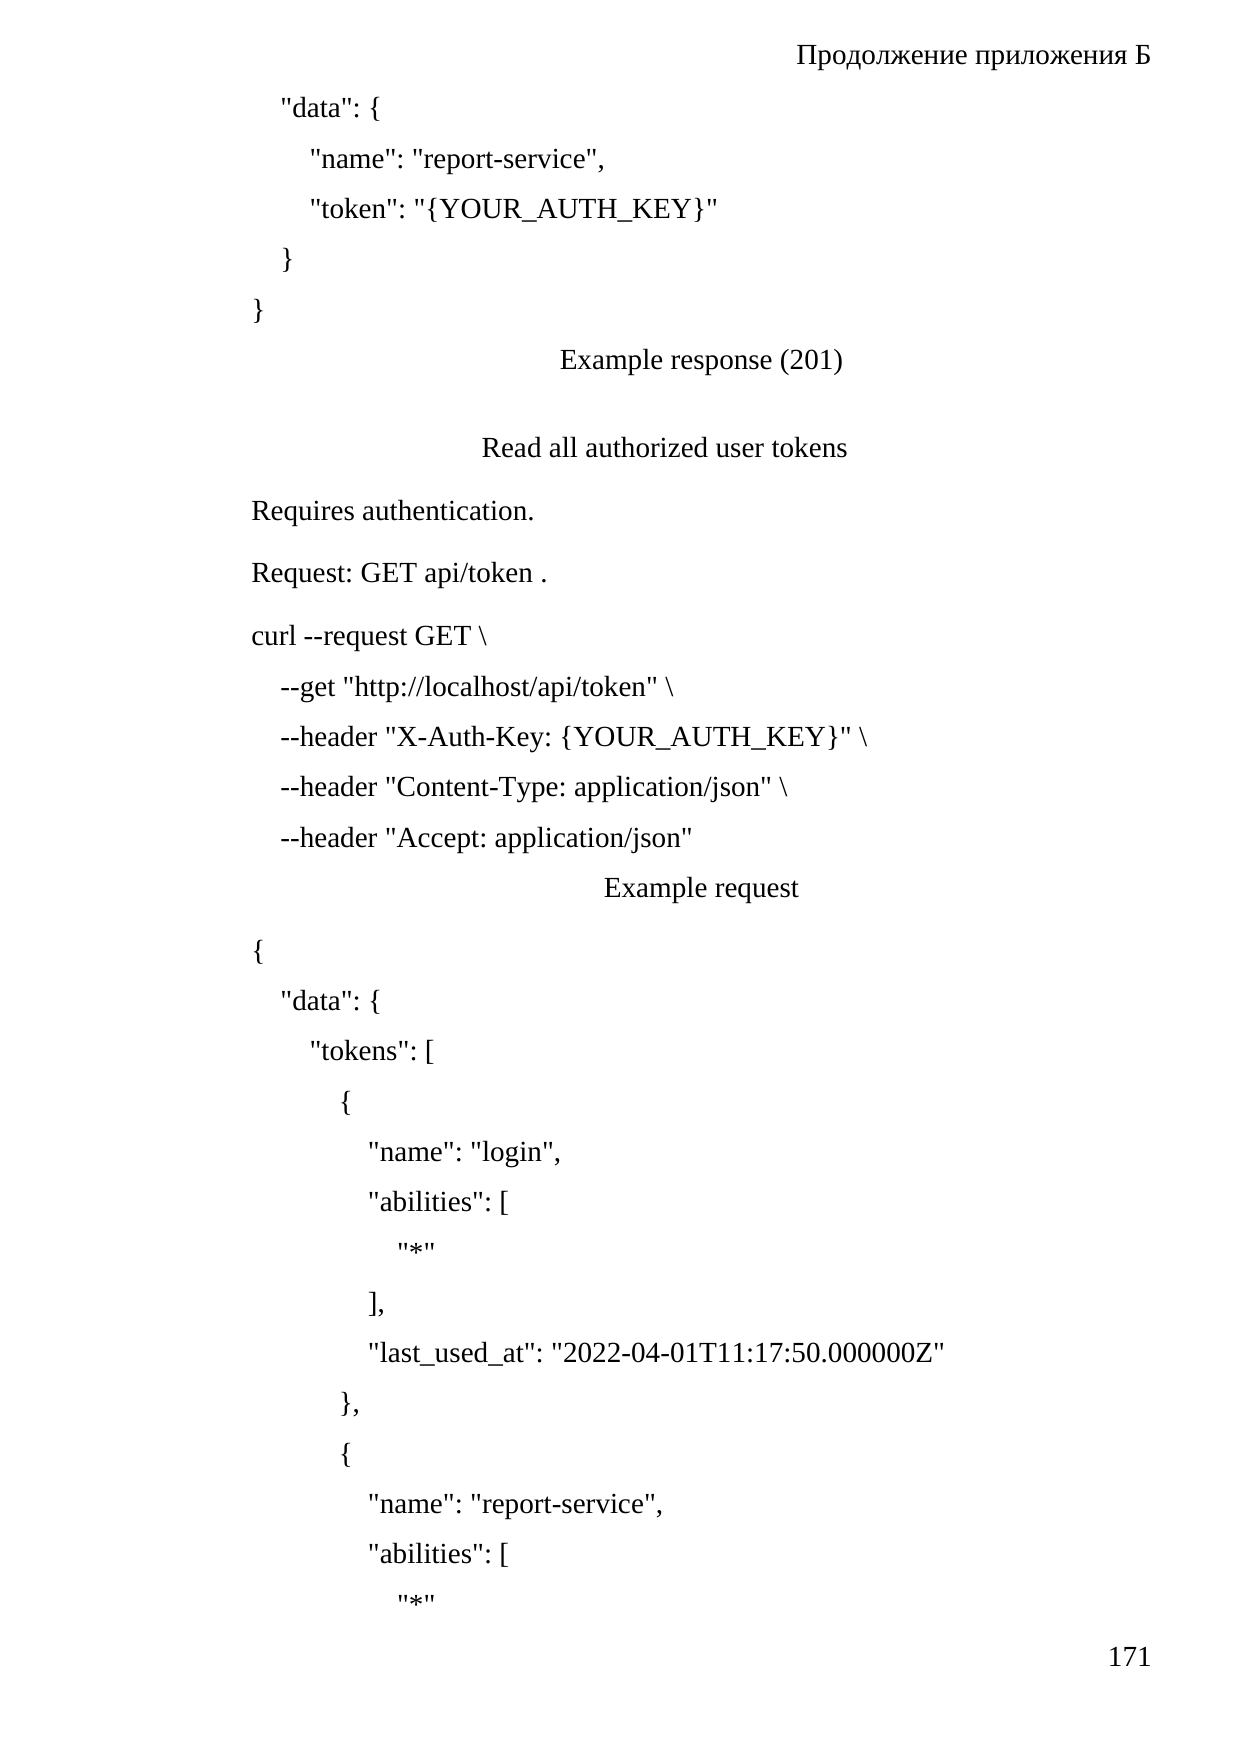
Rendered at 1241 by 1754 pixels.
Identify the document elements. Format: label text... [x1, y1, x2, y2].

text Example response (201) [177, 342, 1152, 376]
text "*" [177, 1235, 1152, 1268]
text --header "X-Auth-Key: {YOUR_AUTH_KEY}" \ [177, 719, 1152, 753]
text "last_used_at": "2022-04-01T11:17:50.000000Z" [177, 1335, 1152, 1369]
text } [177, 292, 1152, 325]
text "data": { [177, 983, 1152, 1017]
text { [177, 933, 1152, 966]
text }, [177, 1386, 1152, 1419]
text --header "Accept: application/json" [177, 820, 1152, 853]
text --get "http://localhost/api/token" \ [177, 669, 1152, 702]
text { [177, 1084, 1152, 1117]
text "*" [177, 1587, 1152, 1620]
text Requires authentication. [177, 493, 1152, 526]
text "tokens": [ [177, 1033, 1152, 1067]
text "name": "report-service", [177, 1486, 1152, 1520]
subtitle Read all authorized user tokens [177, 430, 1152, 463]
text } [177, 242, 1152, 275]
text "name": "login", [177, 1134, 1152, 1168]
text ], [177, 1285, 1152, 1318]
text --header "Content-Type: application/json" \ [177, 769, 1152, 803]
text Example request [177, 870, 1152, 903]
text "name": "report-service", [177, 141, 1152, 174]
text Request: GET api/token . [177, 556, 1152, 589]
text "token": "{YOUR_AUTH_KEY}" [177, 191, 1152, 225]
text "data": { [177, 91, 1152, 124]
text curl --request GET \ [177, 618, 1152, 652]
text "abilities": [ [177, 1184, 1152, 1218]
text "abilities": [ [177, 1537, 1152, 1570]
text { [177, 1436, 1152, 1469]
